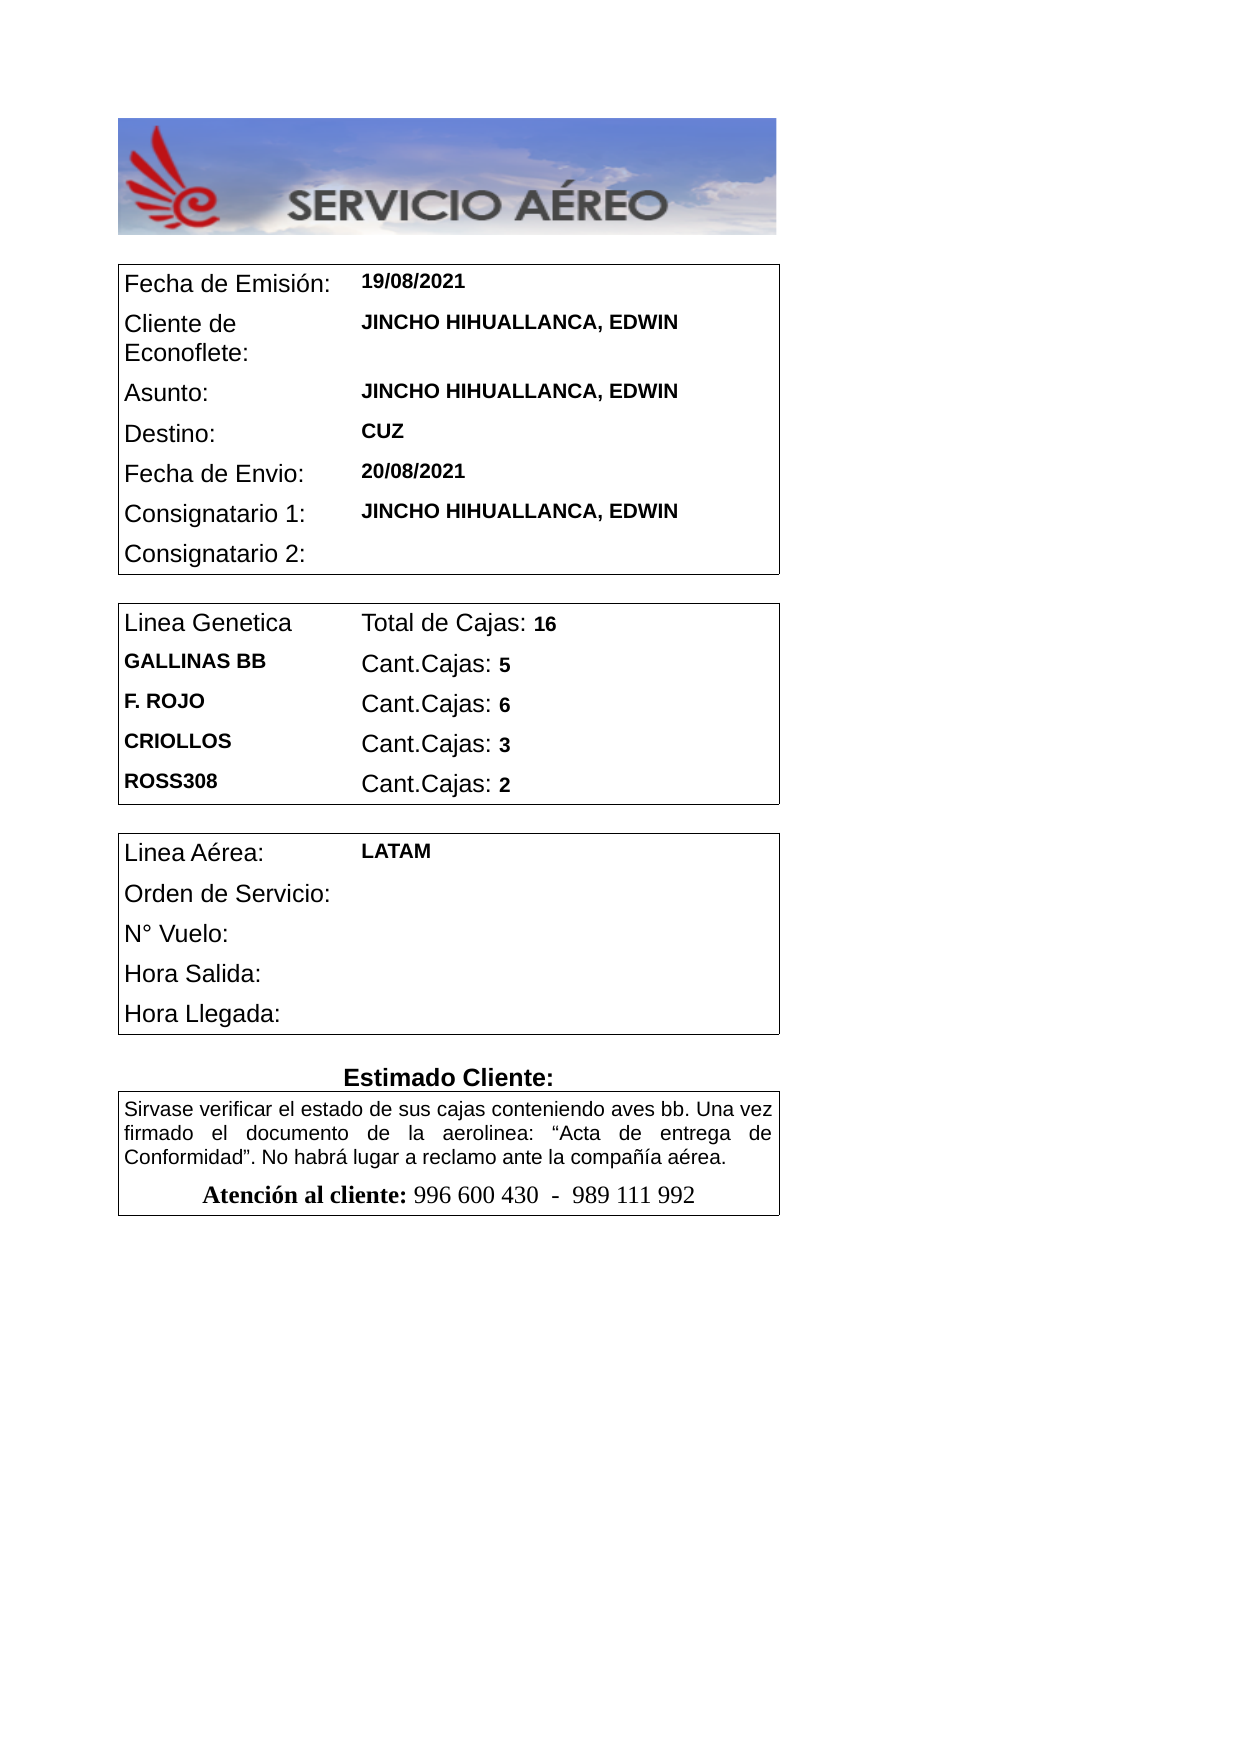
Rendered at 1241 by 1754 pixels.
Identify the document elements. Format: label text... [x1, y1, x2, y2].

table_cell Asunto: [119, 373, 356, 413]
table_cell [356, 913, 779, 953]
table_cell [356, 575, 779, 603]
table_cell ROSS308 [119, 764, 356, 804]
table_cell Atención al cliente: 996 600 430 - 989 111 992 [119, 1175, 779, 1215]
table_cell Consignatario 1: [119, 493, 356, 533]
table_cell Estimado Cliente: [118, 1035, 779, 1091]
table_cell CUZ [356, 413, 779, 453]
table_cell Linea Genetica [119, 604, 356, 643]
table_cell Fecha de Envio: [119, 453, 356, 493]
table_cell JINCHO HIHUALLANCA, EDWIN [356, 493, 779, 533]
table_cell LATAM [356, 834, 779, 873]
table_cell Cant.Cajas: 2 [356, 764, 779, 804]
table_cell Consignatario 2: [119, 534, 356, 574]
table_cell [118, 575, 356, 603]
table_cell Hora Salida: [119, 953, 356, 993]
table_cell Linea Aérea: [119, 834, 356, 873]
table_cell [118, 805, 356, 833]
table_cell Cant.Cajas: 6 [356, 683, 779, 723]
table_cell Orden de Servicio: [119, 873, 356, 913]
table_header Fecha de Emisión: [119, 265, 356, 304]
table_cell [356, 873, 779, 913]
table_cell JINCHO HIHUALLANCA, EDWIN [356, 373, 779, 413]
table_cell Hora Llegada: [119, 994, 356, 1034]
table_header 19/08/2021 [356, 265, 779, 304]
table_cell [356, 994, 779, 1034]
table_cell [356, 805, 779, 833]
table_cell Total de Cajas: 16 [356, 604, 779, 643]
table_cell Cant.Cajas: 3 [356, 723, 779, 763]
table_cell Destino: [119, 413, 356, 453]
table_cell Sirvase verificar el estado de sus cajas conteniendo aves bb. Una vez firmado el documento de la aerolinea: “Acta de entrega de Conformidad”. No habrá lugar a reclamo ante la compañía aérea. [119, 1092, 779, 1175]
table_cell F. ROJO [119, 683, 356, 723]
table_cell GALLINAS BB [119, 643, 356, 683]
table_cell [356, 534, 779, 574]
table_cell JINCHO HIHUALLANCA, EDWIN [356, 304, 779, 373]
table_cell CRIOLLOS [119, 723, 356, 763]
table_cell 20/08/2021 [356, 453, 779, 493]
picture [118, 118, 777, 235]
table_cell Cant.Cajas: 5 [356, 643, 779, 683]
table_cell [356, 953, 779, 993]
table_cell Cliente de Econoflete: [119, 304, 356, 373]
table_cell N° Vuelo: [119, 913, 356, 953]
